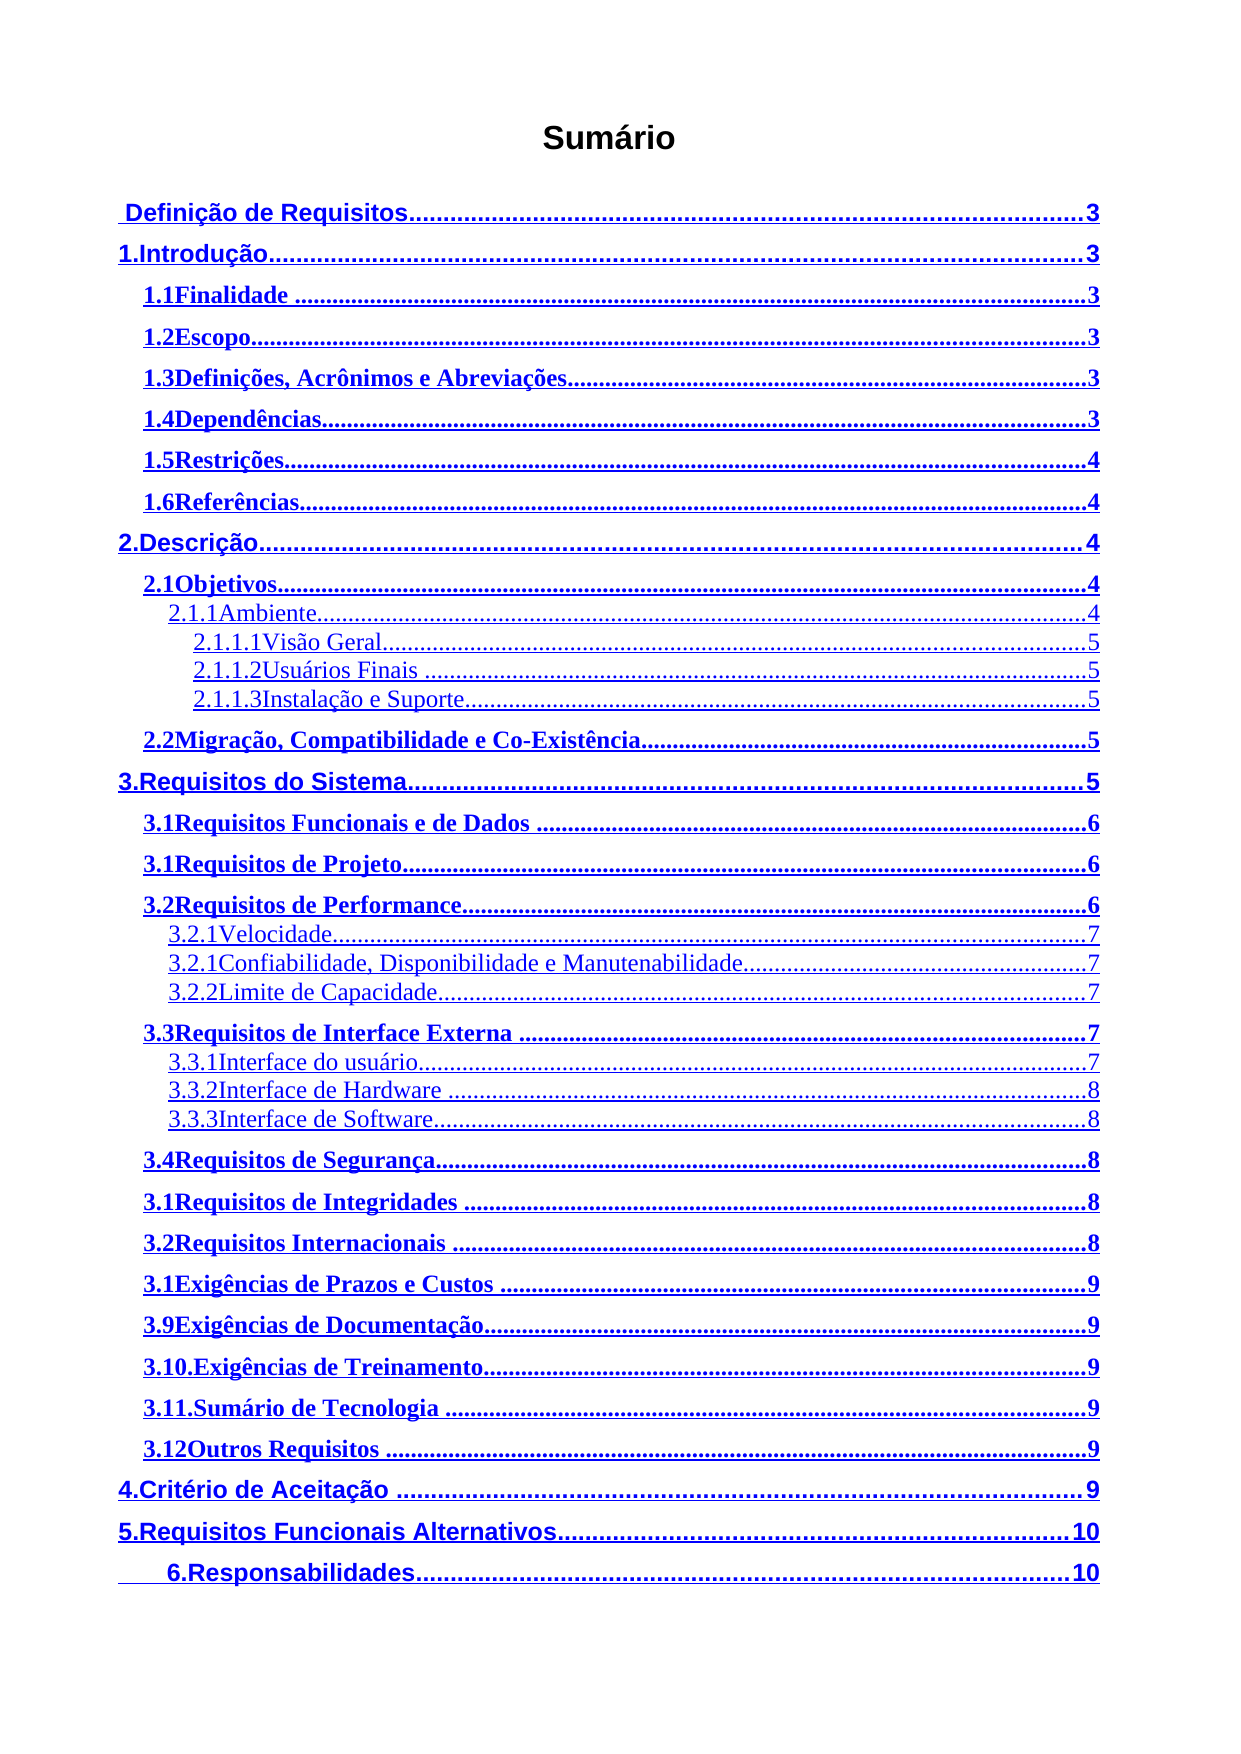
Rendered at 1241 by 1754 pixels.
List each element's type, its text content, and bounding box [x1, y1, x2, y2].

text 6.Responsabilidades 10 [118, 1558, 1100, 1583]
text 3.3.3Interface de Software 8 [168, 1104, 1100, 1129]
text 3.1Requisitos de Integridades 8 [143, 1187, 1100, 1212]
text 1.5Restrições 4 [143, 445, 1100, 470]
text 3.12Outros Requisitos 9 [143, 1434, 1100, 1459]
text 2.1.1.3Instalação e Suporte 5 [193, 684, 1100, 709]
text 3.2.1Confiabilidade, Disponibilidade e Manutenabilidade 7 [168, 948, 1100, 973]
text 3.3Requisitos de Interface Externa 7 [143, 1018, 1100, 1043]
title Sumário [118, 118, 1100, 157]
text 3.1Exigências de Prazos e Custos 9 [143, 1269, 1100, 1294]
text 3.1Requisitos Funcionais e de Dados 6 [143, 808, 1100, 833]
text 1.1Finalidade 3 [143, 280, 1100, 305]
text 3.2.1Velocidade 7 [168, 919, 1100, 944]
text 1.3Definições, Acrônimos e Abreviações 3 [143, 363, 1100, 388]
text 3.3.1Interface do usuário 7 [168, 1047, 1100, 1072]
text 3.Requisitos do Sistema 5 [118, 767, 1100, 791]
text 3.4Requisitos de Segurança 8 [143, 1145, 1100, 1170]
text 3.9Exigências de Documentação 9 [143, 1310, 1100, 1335]
text 3.2.2Limite de Capacidade 7 [168, 977, 1100, 1002]
text 1.2Escopo 3 [143, 322, 1100, 347]
text 2.1.1.1Visão Geral 5 [193, 627, 1100, 652]
text 2.2Migração, Compatibilidade e Co-Existência 5 [143, 725, 1100, 750]
text 3.10.Exigências de Treinamento 9 [143, 1352, 1100, 1377]
text 3.3.2Interface de Hardware 8 [168, 1075, 1100, 1100]
text 3.11.Sumário de Tecnologia 9 [143, 1393, 1100, 1418]
text 2.1Objetivos 4 [143, 569, 1100, 594]
text 2.Descrição 4 [118, 528, 1100, 553]
text 1.Introdução 3 [118, 239, 1100, 264]
text 1.4Dependências 3 [143, 404, 1100, 429]
text 3.2Requisitos Internacionais 8 [143, 1228, 1100, 1253]
text 4.Critério de Aceitação 9 [118, 1475, 1100, 1500]
text 3.1Requisitos de Projeto 6 [143, 849, 1100, 874]
text 3.2Requisitos de Performance 6 [143, 890, 1100, 915]
text Definição de Requisitos 3 [118, 198, 1100, 223]
text 2.1.1.2Usuários Finais 5 [193, 655, 1100, 680]
text 2.1.1Ambiente 4 [168, 598, 1100, 623]
text 1.6Referências 4 [143, 487, 1100, 512]
text 5.Requisitos Funcionais Alternativos 10 [118, 1517, 1100, 1541]
